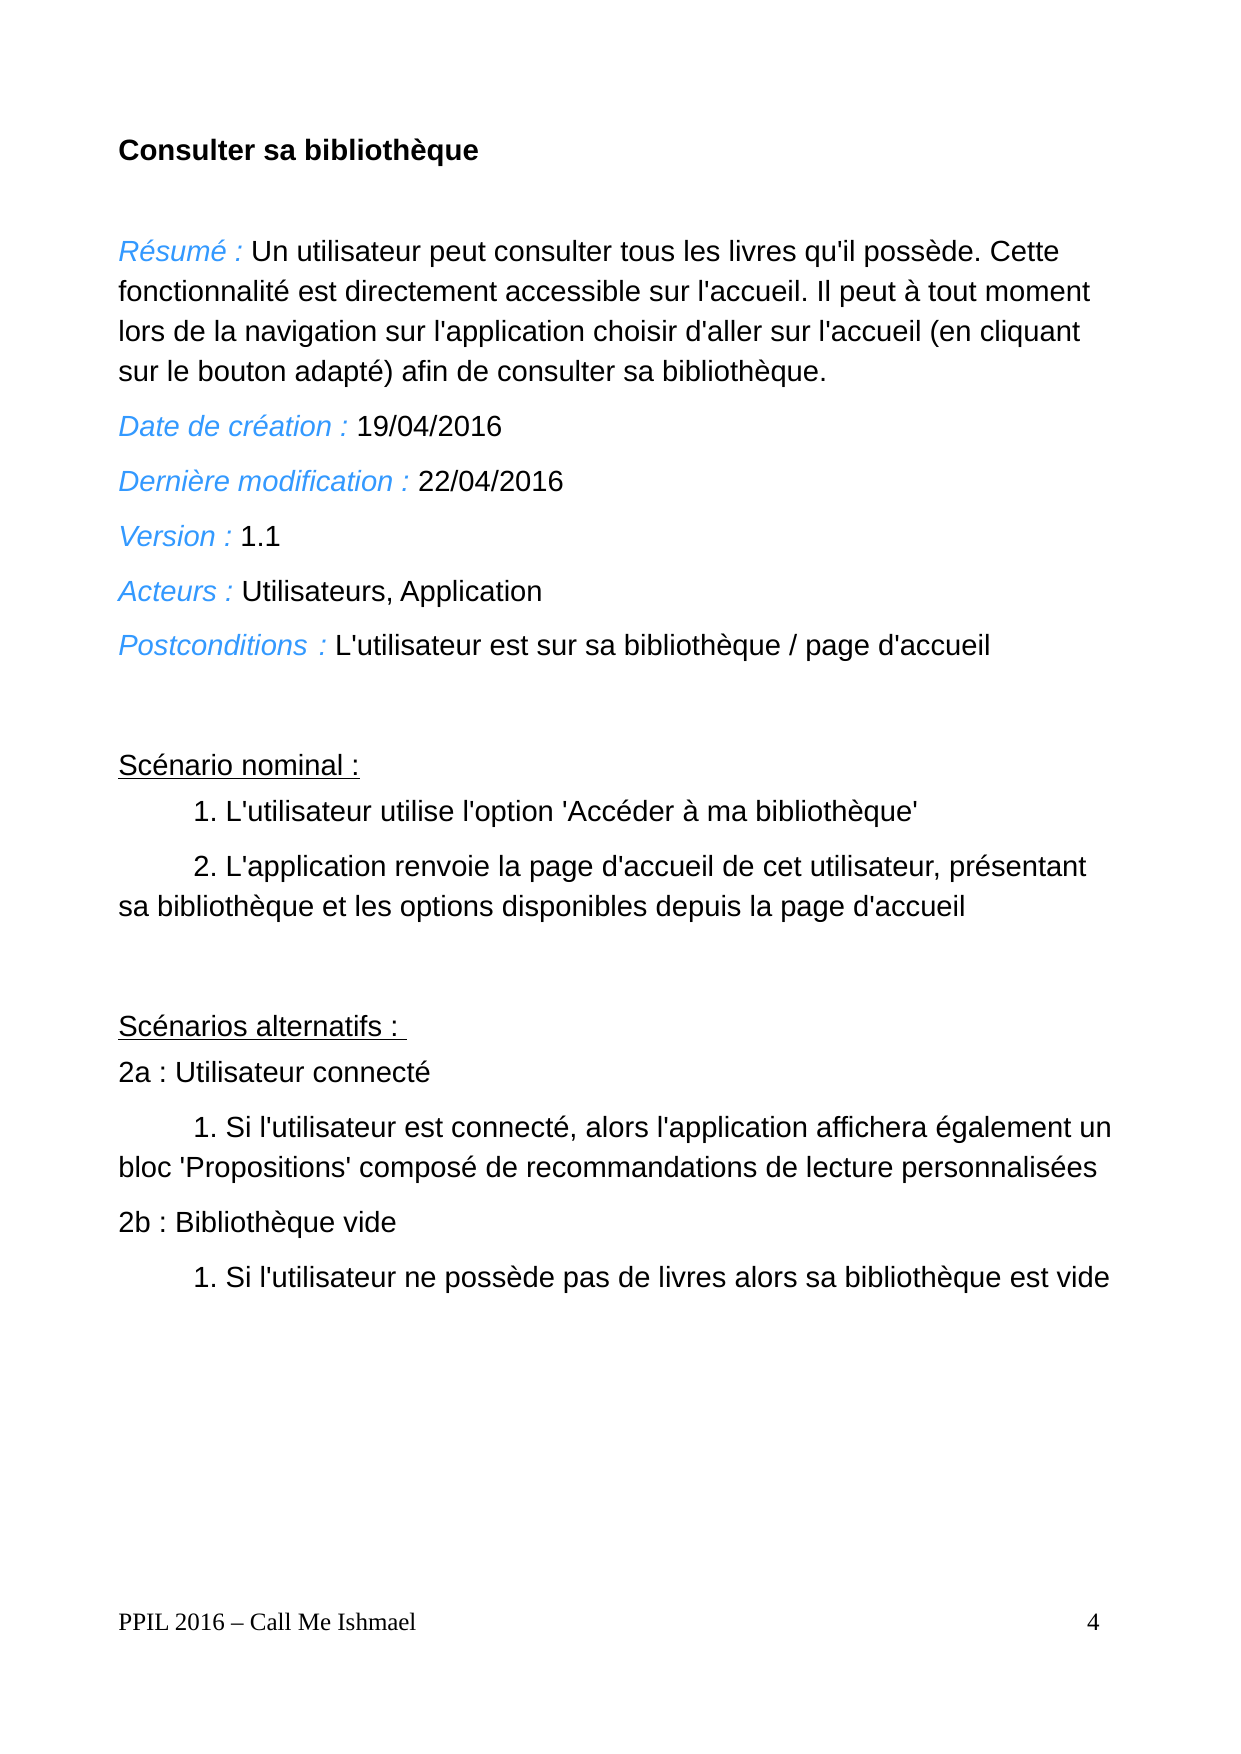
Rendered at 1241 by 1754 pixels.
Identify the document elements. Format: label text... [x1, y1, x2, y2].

subtitle Consulter sa bibliothèque [118, 133, 1122, 166]
text Dernière modification : 22/04/2016 [118, 464, 1122, 497]
text 1. L'utilisateur utilise l'option 'Accéder à ma bibliothèque' [118, 794, 1122, 828]
text 2. L'application renvoie la page d'accueil de cet utilisateur, présentant sa bibliothèque et les options disponibles depuis la page d'accueil [118, 849, 1122, 923]
text Acteurs : Utilisateurs, Application [118, 573, 1122, 607]
text 1. Si l'utilisateur ne possède pas de livres alors sa bibliothèque est vide [118, 1260, 1122, 1293]
text Postconditions : L'utilisateur est sur sa bibliothèque / page d'accueil [118, 628, 1122, 662]
text 1. Si l'utilisateur est connecté, alors l'application affichera également un bloc 'Propositions' composé de recommandations de lecture personnalisées [118, 1110, 1122, 1184]
text Version : 1.1 [118, 519, 1122, 552]
subtitle Scénarios alternatifs : [118, 1009, 1122, 1043]
text Résumé : Un utilisateur peut consulter tous les livres qu'il possède. Cette fonctionnalité est directement accessible sur l'accueil. Il peut à tout moment lors de la navigation sur l'application choisir d'aller sur l'accueil (en cliquant sur le bouton adapté) afin de consulter sa bibliothèque. [118, 234, 1122, 388]
subtitle Scénario nominal : [118, 748, 1122, 782]
text Date de création : 19/04/2016 [118, 409, 1122, 443]
text 2b : Bibliothèque vide [118, 1205, 1122, 1239]
text 2a : Utilisateur connecté [118, 1055, 1122, 1089]
